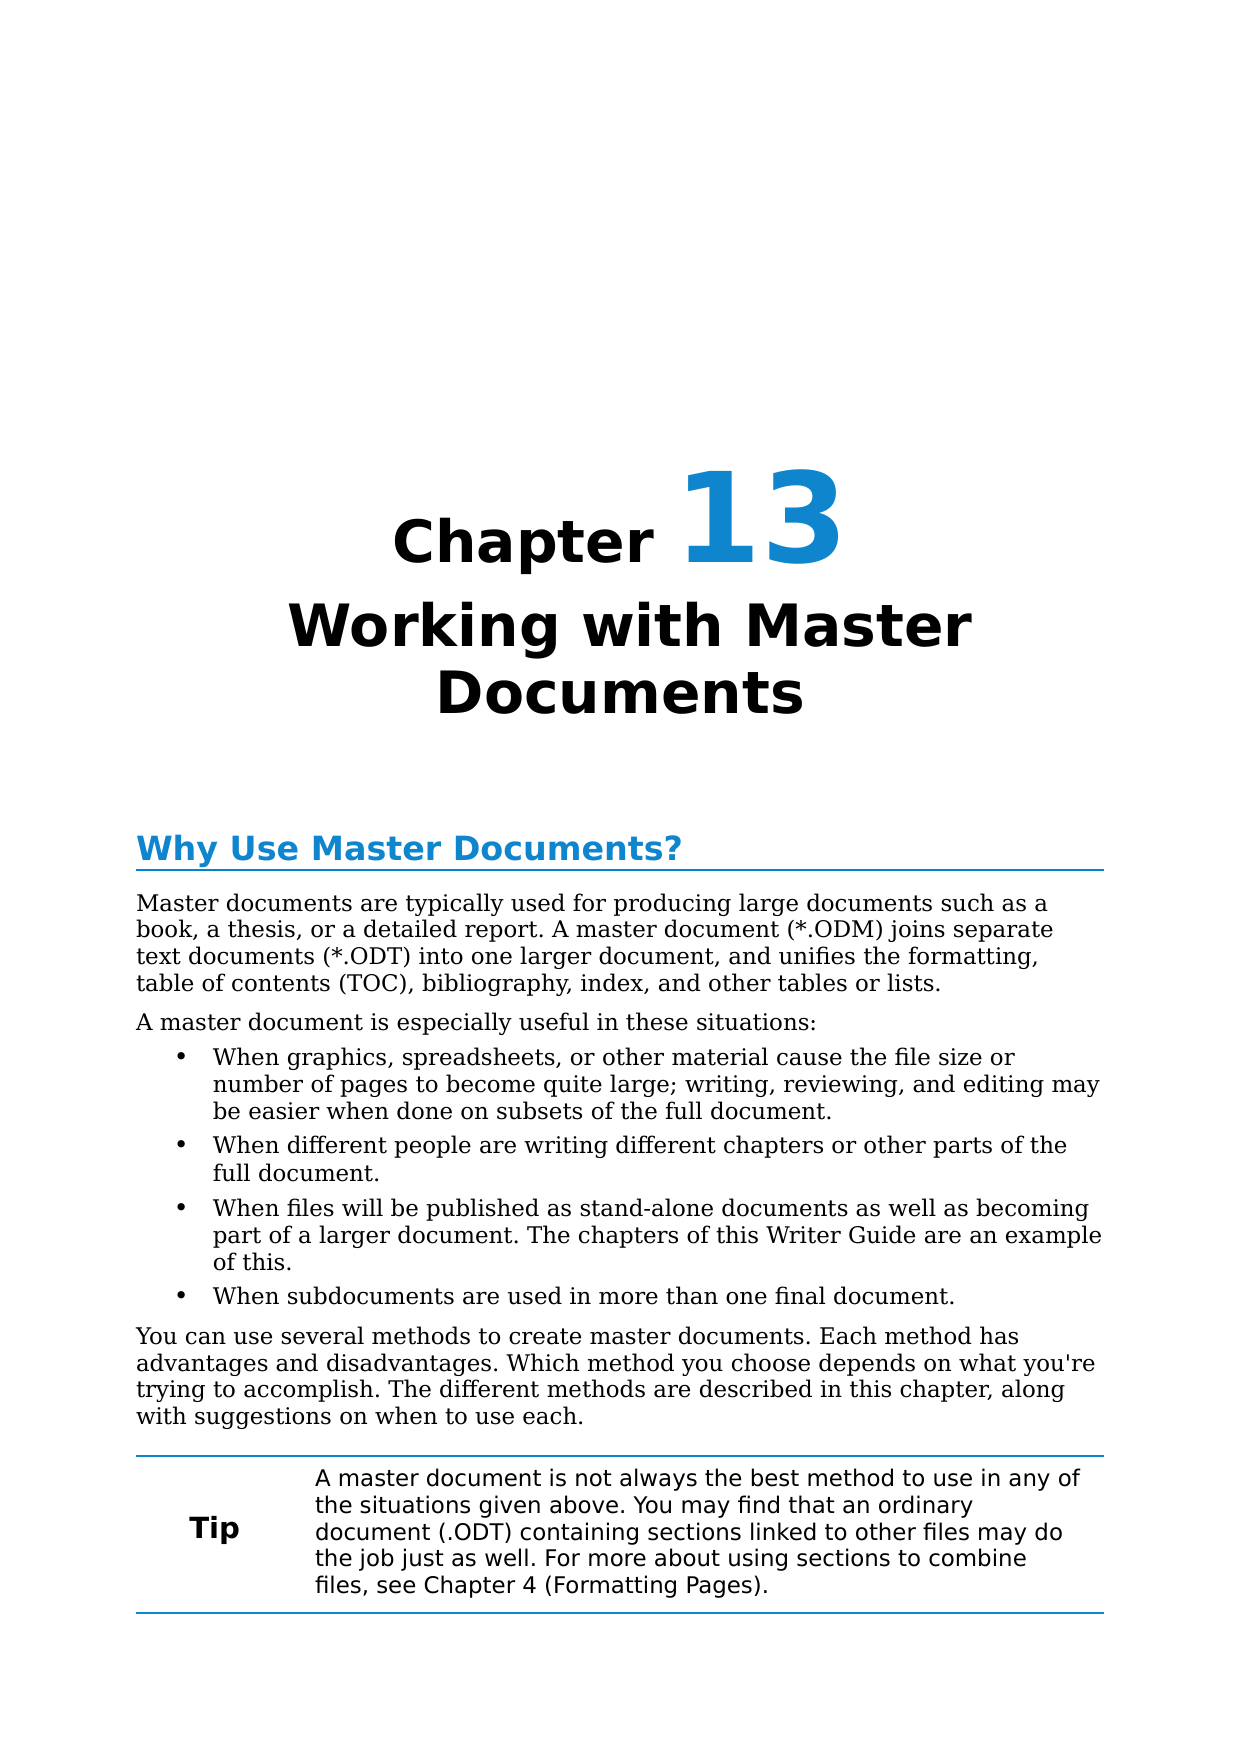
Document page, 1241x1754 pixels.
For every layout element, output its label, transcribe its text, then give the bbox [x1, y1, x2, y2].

table_header A master document is not always the best method to use in any of the situations given above. You may find that an ordinary document (.ODT) containing sections linked to other files may do the job just as well. For more about using sections to combine files, see Chapter 4 (Formatting Pages). [293, 1457, 1104, 1612]
text You can use several methods to create master documents. Each method has advantages and disadvantages. Which method you choose depends on what you're trying to accomplish. The different methods are described in this chapter, along with suggestions on when to use each. [136, 1323, 1104, 1430]
table_header Tip [136, 1457, 293, 1612]
list A master document is especially useful in these situations: [136, 1009, 1104, 1036]
subtitle Chapter 13 Working with Master Documents [136, 446, 1104, 728]
list When graphics, spreadsheets, or other material cause the file size or number of pages to become quite large; writing, reviewing, and editing may be easier when done on subsets of the full document. [174, 1042, 1104, 1124]
list When subdocuments are used in more than one final document. [174, 1282, 1104, 1311]
subtitle Why Use Master Documents? [136, 830, 1104, 869]
list When different people are writing different chapters or other parts of the full document. [174, 1131, 1104, 1187]
text Master documents are typically used for producing large documents such as a book, a thesis, or a detailed report. A master document (*.ODM) joins separate text documents (*.ODT) into one larger document, and unifies the formatting, table of contents (TOC), bibliography, index, and other tables or lists. [136, 890, 1104, 996]
list When files will be published as stand-alone documents as well as becoming part of a larger document. The chapters of this Writer Guide are an example of this. [174, 1193, 1104, 1275]
